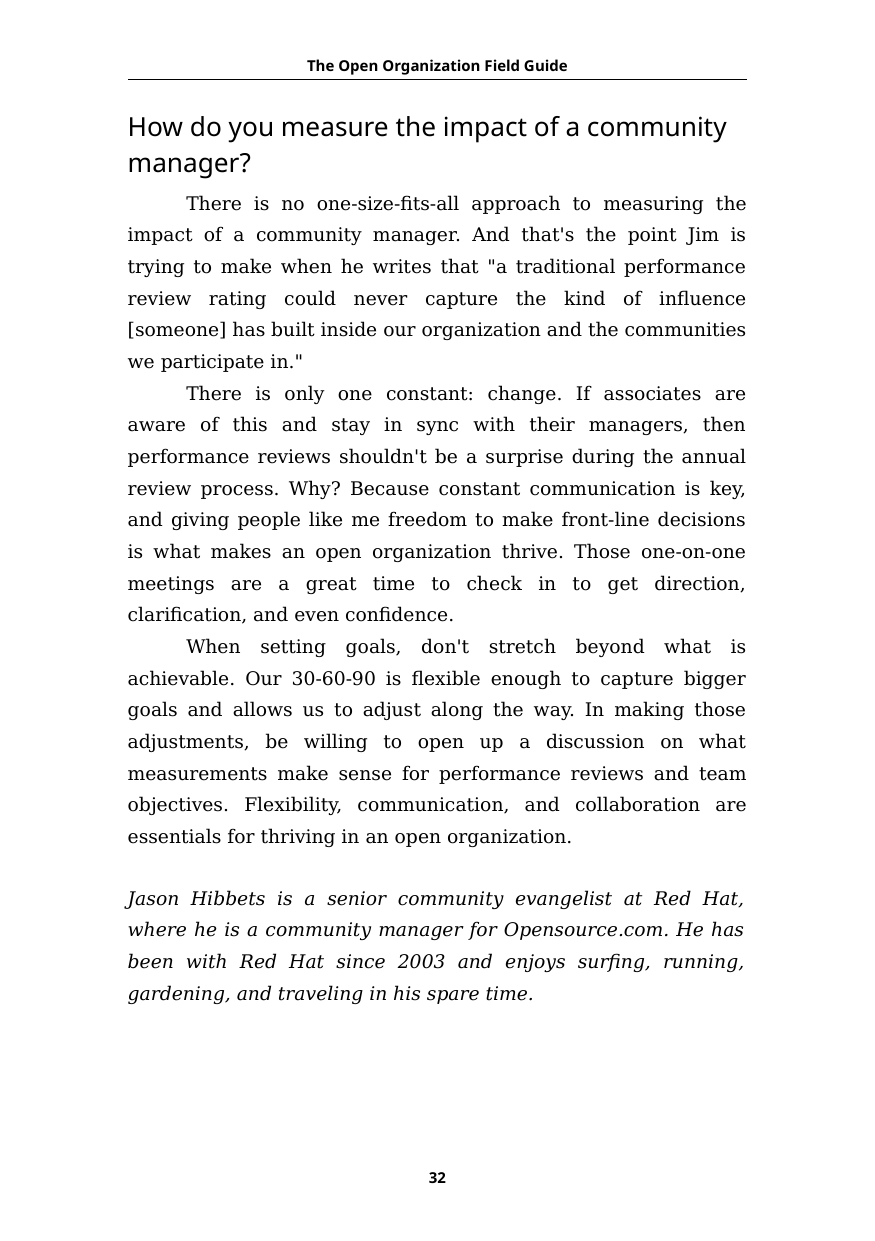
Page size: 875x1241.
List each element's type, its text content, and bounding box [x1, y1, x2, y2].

text There is no one-size-fits-all approach to measuring the impact of a community manager. And that's the point Jim is trying to make when he writes that "a traditional performance review rating could never capture the kind of influence [someone] has built inside our organization and the communities we participate in." [127, 192, 747, 373]
text When setting goals, don't stretch beyond what is achievable. Our 30-60-90 is flexible enough to capture bigger goals and allows us to adjust along the way. In making those adjustments, be willing to open up a discussion on what measurements make sense for performance reviews and team objectives. Flexibility, communication, and collaboration are essentials for thriving in an open organization. [127, 636, 747, 848]
text Jason Hibbets is a senior community evangelist at Red Hat, where he is a community manager for Opensource.com. He has been with Red Hat since 2003 and enjoys surfing, running, gardening, and traveling in his spare time. [127, 887, 747, 1004]
text There is only one constant: change. If associates are aware of this and stay in sync with their managers, then performance reviews shouldn't be a surprise during the annual review process. Why? Because constant communication is key, and giving people like me freedom to make front-line decisions is what makes an open organization thrive. Those one-on-one meetings are a great time to check in to get direction, clarification, and even confidence. [127, 382, 747, 626]
subtitle How do you measure the impact of a community manager? [127, 108, 747, 180]
